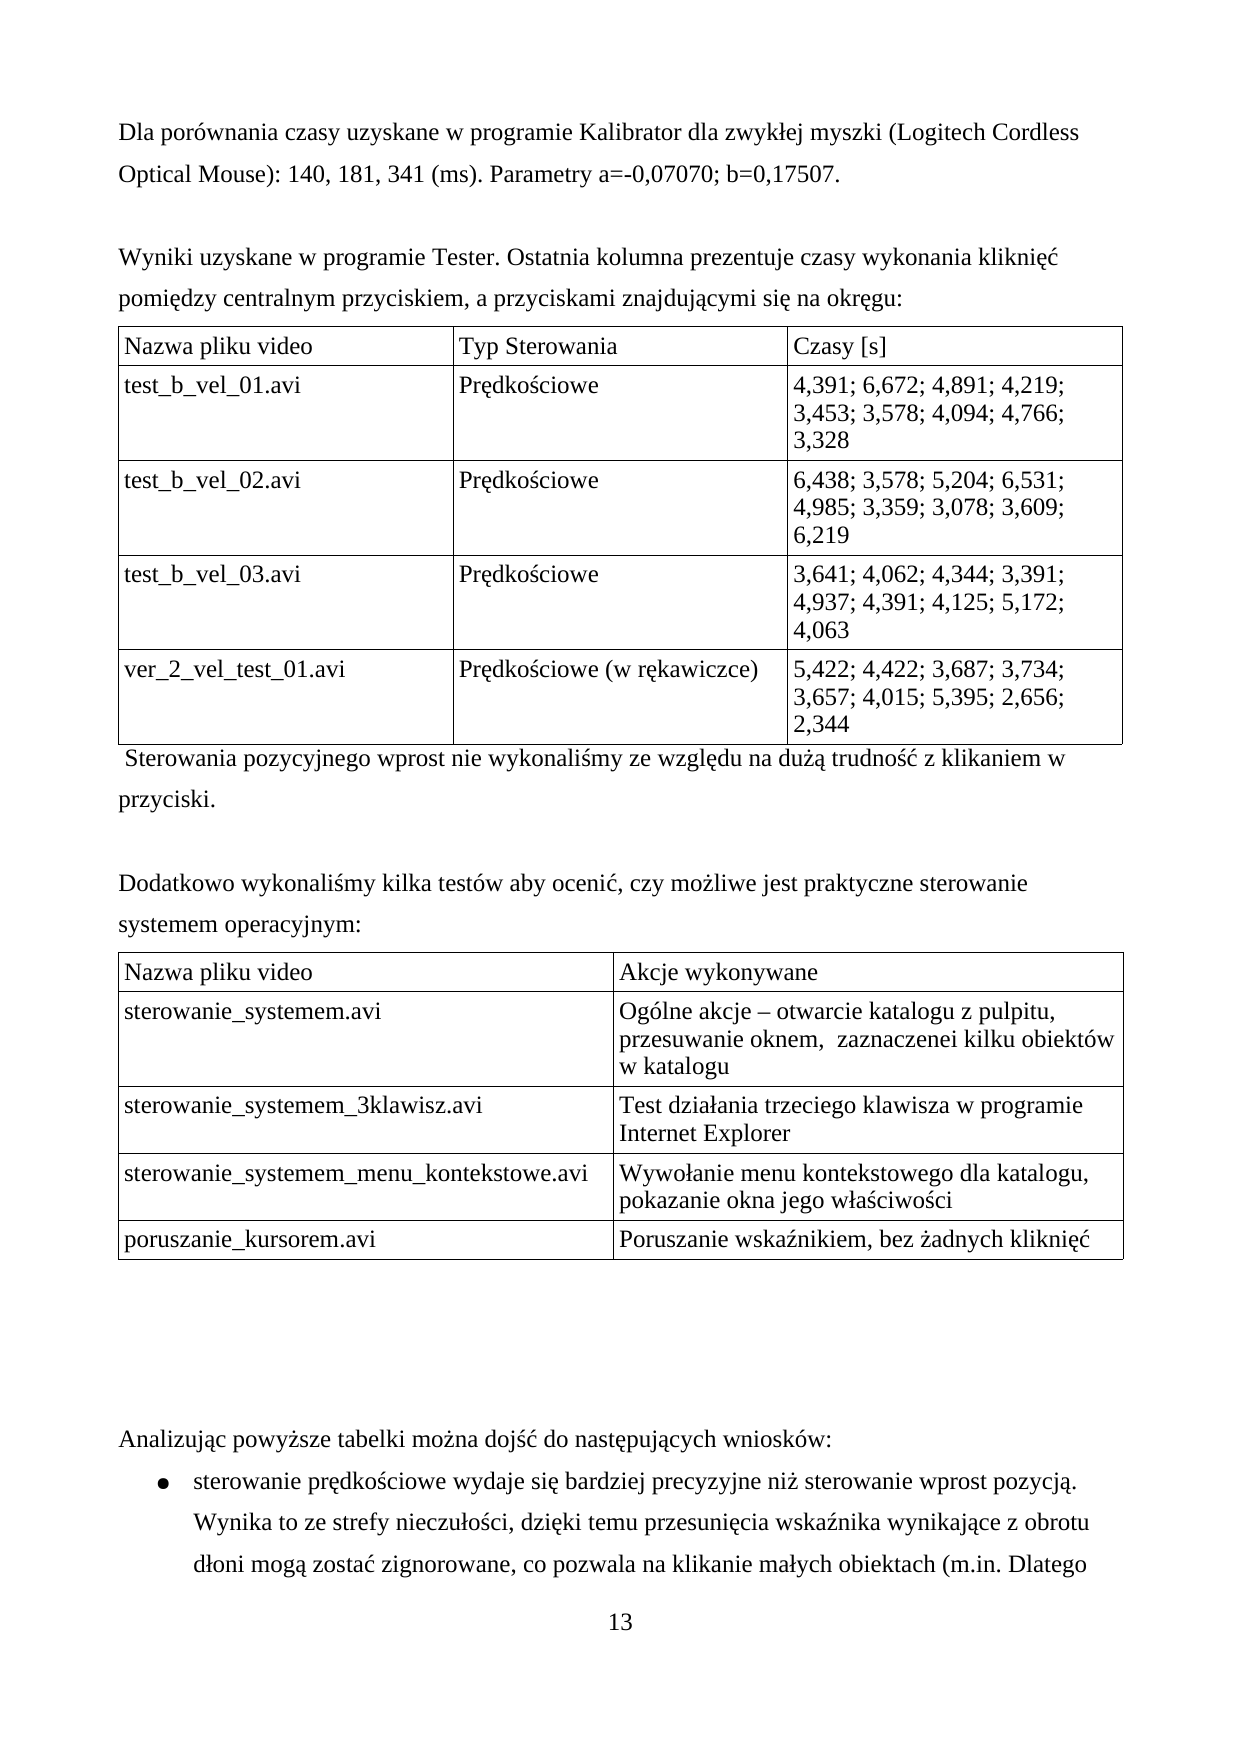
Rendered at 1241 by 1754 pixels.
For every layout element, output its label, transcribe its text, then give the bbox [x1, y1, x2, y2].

table_cell 5,422; 4,422; 3,687; 3,734; 3,657; 4,015; 5,395; 2,656; 2,344 [788, 650, 1122, 744]
text Dla porównania czasy uzyskane w programie Kalibrator dla zwykłej myszki (Logitech Cordless Optical Mouse): 140, 181, 341 (ms). Parametry a=-0,07070; b=0,17507. [118, 118, 1122, 187]
table_cell sterowanie_systemem_menu_kontekstowe.avi [119, 1154, 613, 1220]
table_cell Prędkościowe [454, 461, 787, 554]
table_cell Ogólne akcje – otwarcie katalogu z pulpitu, przesuwanie oknem, zaznaczenei kilku obiektów w katalogu [614, 992, 1123, 1086]
list sterowanie prędkościowe wydaje się bardziej precyzyjne niż sterowanie wprost pozycją. Wynika to ze strefy nieczułości, dzięki temu przesunięcia wskaźnika wynikające z obrotu dłoni mogą zostać zignorowane, co pozwala na klikanie małych obiektach (m.in. Dlatego [156, 1467, 1122, 1578]
table_cell sterowanie_systemem.avi [119, 992, 613, 1086]
table_cell test_b_vel_01.avi [119, 366, 453, 460]
table_cell sterowanie_systemem_3klawisz.avi [119, 1087, 613, 1153]
table_cell test_b_vel_02.avi [119, 461, 453, 554]
table_cell test_b_vel_03.avi [119, 556, 453, 649]
table_header Akcje wykonywane [614, 953, 1123, 991]
table_header Czasy [s] [788, 327, 1122, 365]
table_header Nazwa pliku video [119, 953, 613, 991]
table_header Typ Sterowania [454, 327, 787, 365]
text Analizując powyższe tabelki można dojść do następujących wniosków: [118, 1425, 1122, 1453]
table_cell Prędkościowe [454, 556, 787, 649]
table_cell poruszanie_kursorem.avi [119, 1221, 613, 1259]
table_cell 6,438; 3,578; 5,204; 6,531; 4,985; 3,359; 3,078; 3,609; 6,219 [788, 461, 1122, 554]
table_cell Prędkościowe (w rękawiczce) [454, 650, 787, 744]
table_header Nazwa pliku video [119, 327, 453, 365]
table_cell Test działania trzeciego klawisza w programie Internet Explorer [614, 1087, 1123, 1153]
text Sterowania pozycyjnego wprost nie wykonaliśmy ze względu na dużą trudność z klikaniem w przyciski. [118, 745, 1122, 813]
table_cell ver_2_vel_test_01.avi [119, 650, 453, 744]
text Dodatkowo wykonaliśmy kilka testów aby ocenić, czy możliwe jest praktyczne sterowanie systemem operacyjnym: [118, 869, 1122, 938]
table_cell Poruszanie wskaźnikiem, bez żadnych kliknięć [614, 1221, 1123, 1259]
table_cell Wywołanie menu kontekstowego dla katalogu, pokazanie okna jego właściwości [614, 1154, 1123, 1220]
table_cell 3,641; 4,062; 4,344; 3,391; 4,937; 4,391; 4,125; 5,172; 4,063 [788, 556, 1122, 649]
text Wyniki uzyskane w programie Tester. Ostatnia kolumna prezentuje czasy wykonania kliknięć pomiędzy centralnym przyciskiem, a przyciskami znajdującymi się na okręgu: [118, 243, 1122, 312]
table_cell Prędkościowe [454, 366, 787, 460]
table_cell 4,391; 6,672; 4,891; 4,219; 3,453; 3,578; 4,094; 4,766; 3,328 [788, 366, 1122, 460]
